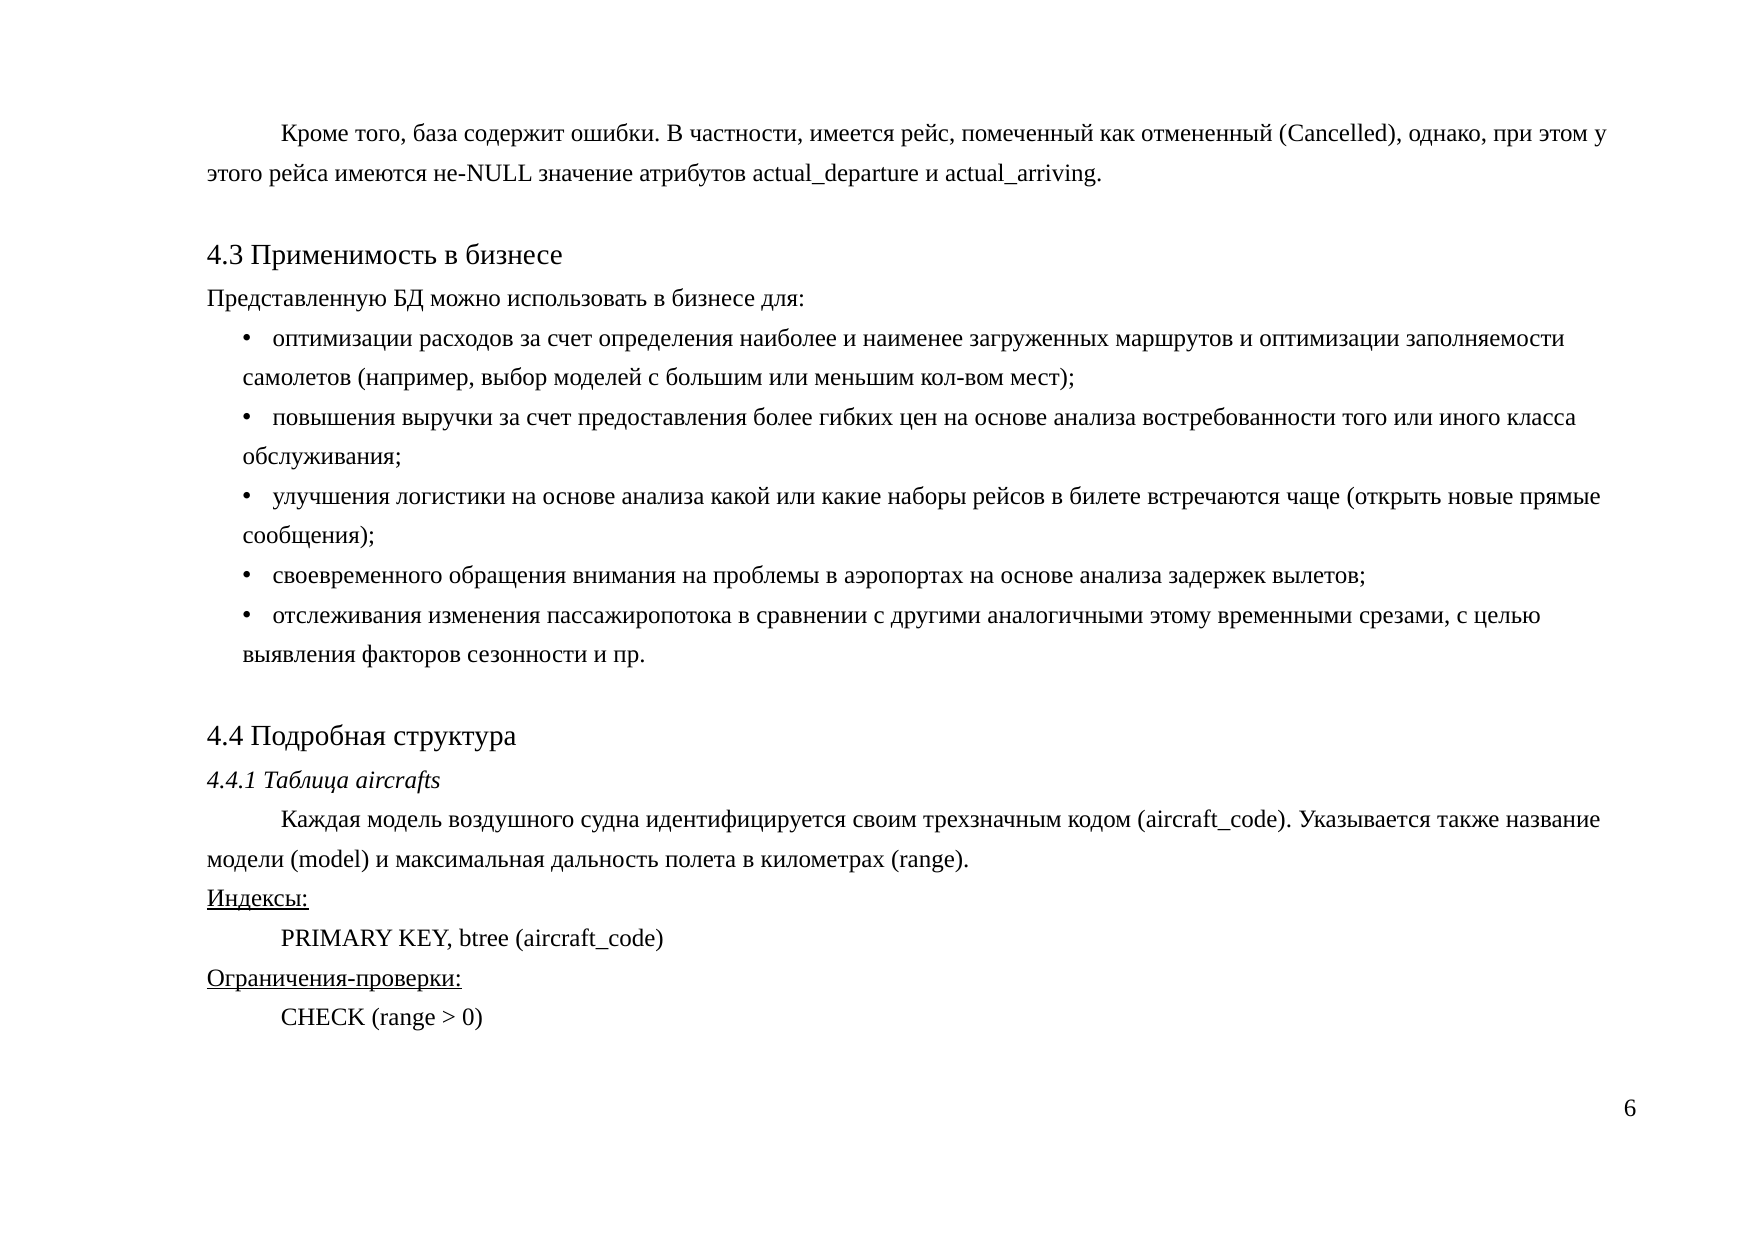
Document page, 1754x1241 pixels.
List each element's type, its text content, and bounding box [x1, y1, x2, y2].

text 4.4 Подробная структура [207, 718, 1636, 752]
text Представленную БД можно использовать в бизнесе для: [207, 283, 1636, 312]
list оптимизации расходов за счет определения наиболее и наименее загруженных маршрутов и оптимизации заполняемости самолетов (например, выбор моделей с большим или меньшим кол-вом мест); [242, 323, 1636, 391]
list своевременного обращения внимания на проблемы в аэропортах на основе анализа задержек вылетов; [242, 560, 1636, 589]
text 4.4.1 Таблица aircrafts [207, 765, 1636, 793]
list улучшения логистики на основе анализа какой или какие наборы рейсов в билете встречаются чаще (открыть новые прямые сообщения); [242, 481, 1636, 549]
text Каждая модель воздушного судна идентифицируется своим трехзначным кодом (aircraft_code). Указывается также название модели (model) и максимальная дальность полета в километрах (range). [207, 804, 1636, 873]
list повышения выручки за счет предоставления более гибких цен на основе анализа востребованности того или иного класса обслуживания; [242, 402, 1636, 470]
text 4.3 Применимость в бизнесе [207, 237, 1636, 270]
text Кроме того, база содержит ошибки. В частности, имеется рейс, помеченный как отмененный (Cancelled), однако, при этом у этого рейса имеются не-NULL значение атрибутов actual_departure и actual_arriving. [207, 118, 1636, 186]
list отслеживания изменения пассажиропотока в сравнении с другими аналогичными этому временными срезами, с целью выявления факторов сезонности и пр. [242, 600, 1636, 668]
text Индексы: PRIMARY KEY, btree (aircraft_code) Ограничения-проверки: CHECK (range > 0) [207, 883, 1636, 1031]
